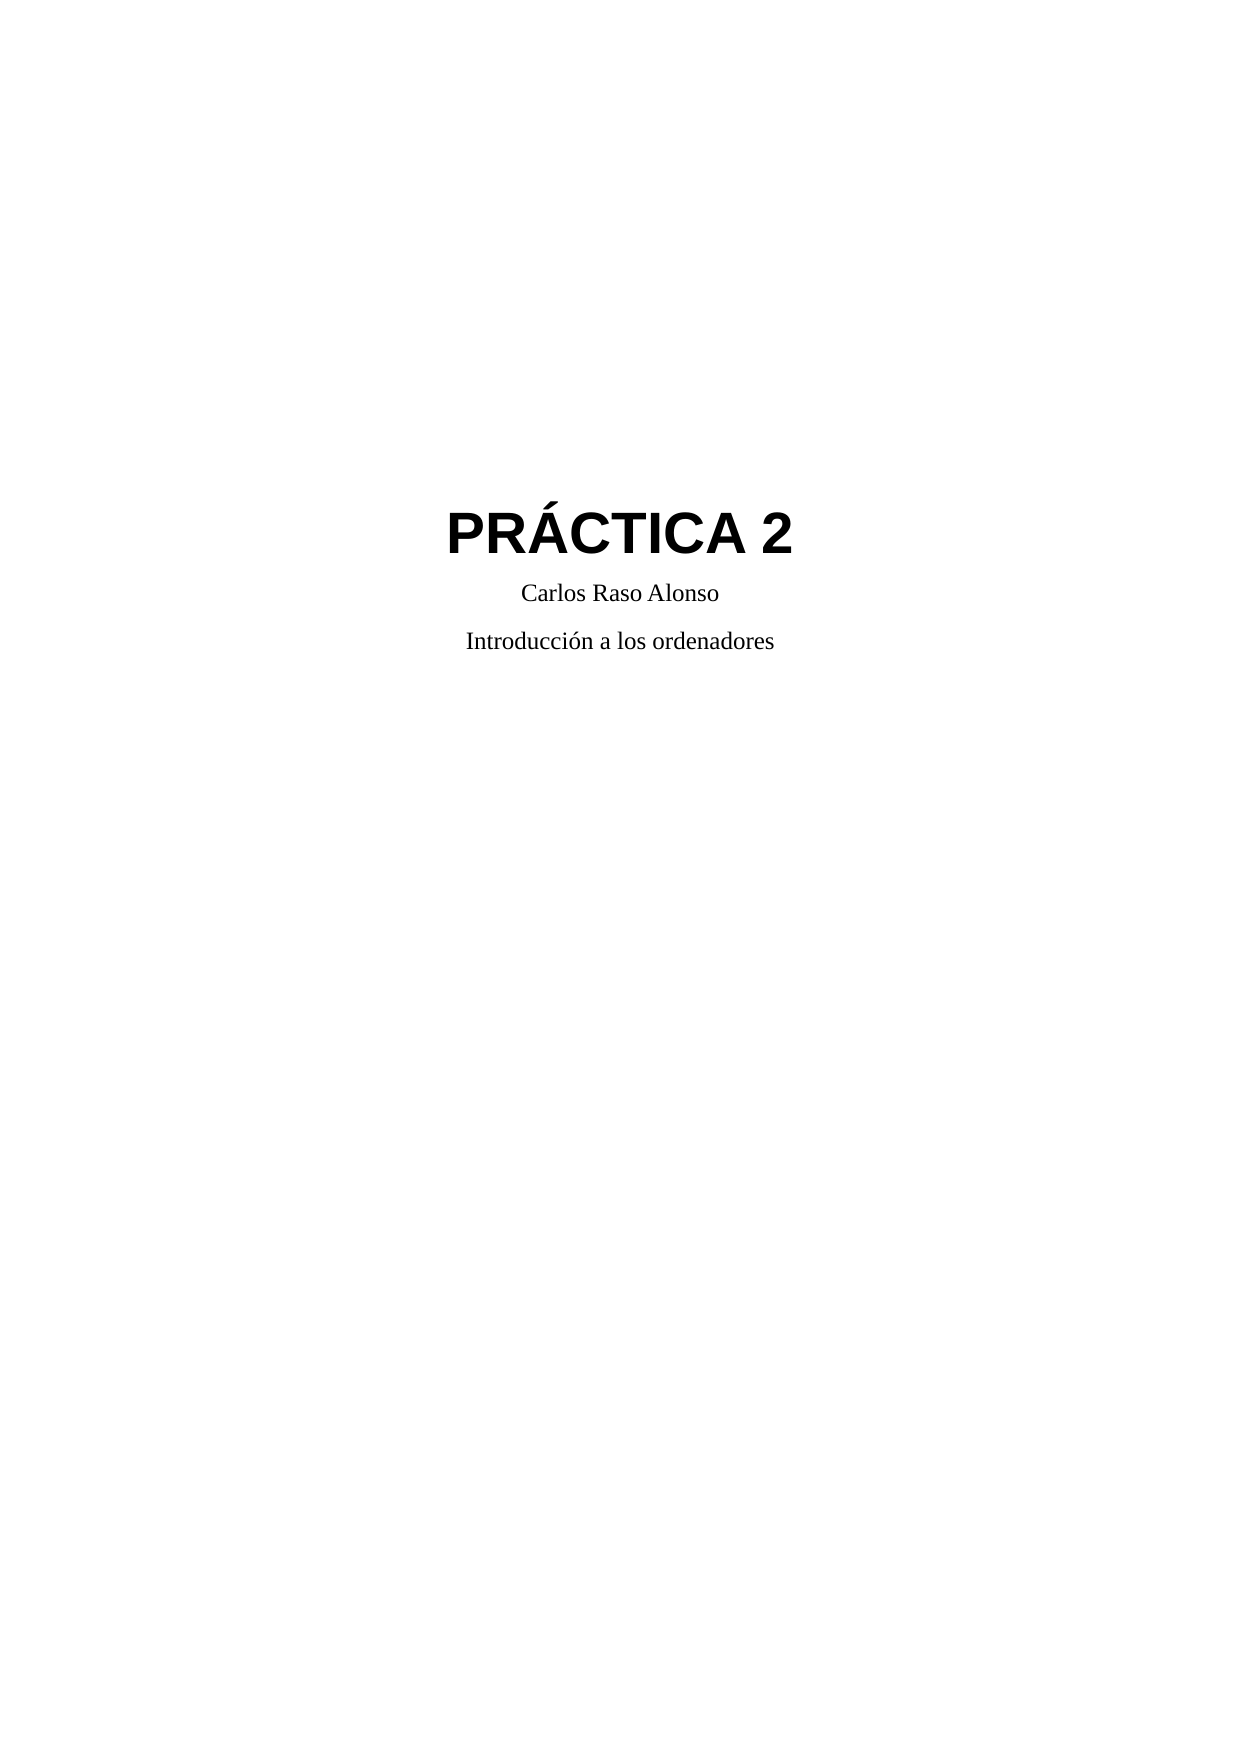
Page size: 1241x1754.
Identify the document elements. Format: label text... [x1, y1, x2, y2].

subtitle Carlos Raso Alonso [118, 578, 1122, 607]
subtitle Introducción a los ordenadores [118, 626, 1122, 655]
subtitle PRÁCTICA 2 [118, 499, 1122, 566]
